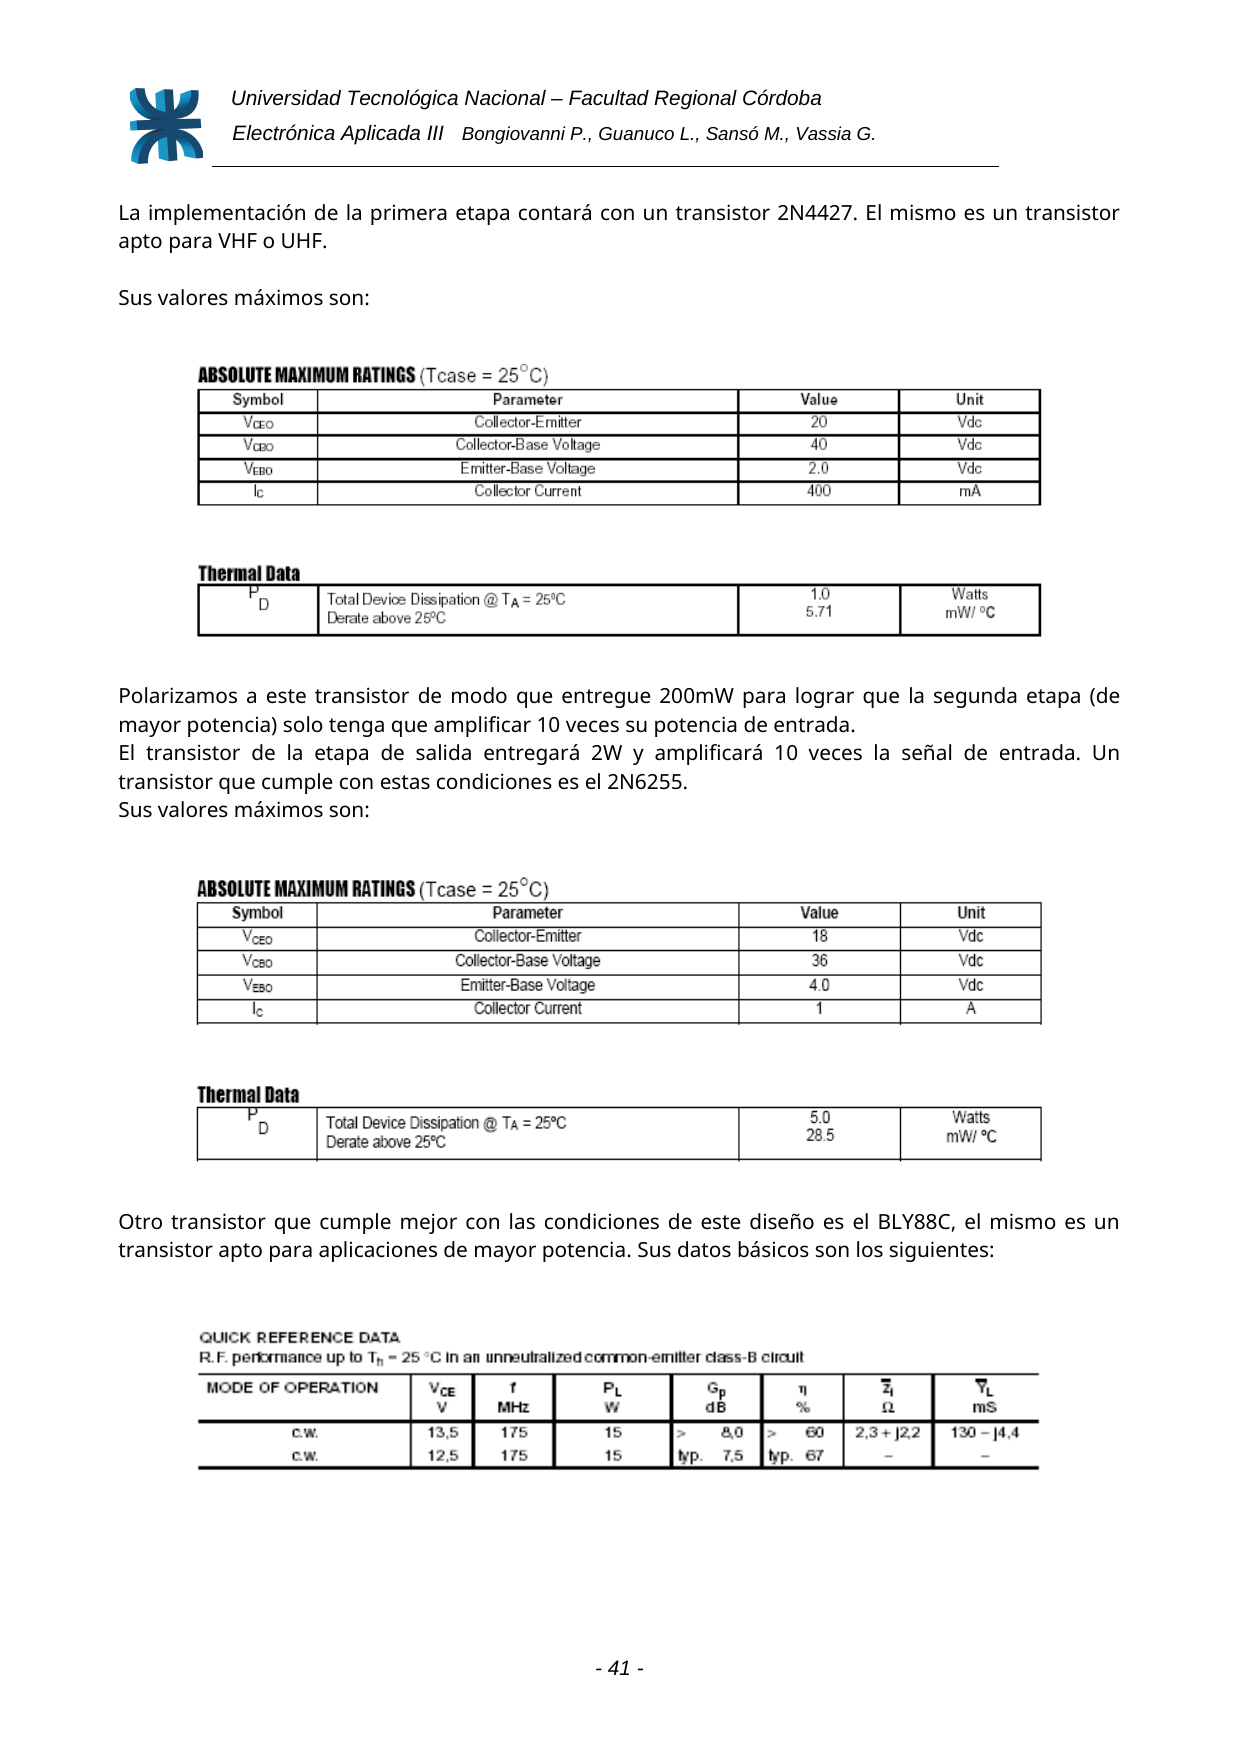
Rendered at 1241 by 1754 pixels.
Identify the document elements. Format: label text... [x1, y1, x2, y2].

text Sus valores máximos son: [118, 283, 1122, 311]
text Otro transistor que cumple mejor con las condiciones de este diseño es el BLY88C, el mismo es un transistor apto para aplicaciones de mayor potencia. Sus datos básicos son los siguientes: [118, 1207, 1122, 1264]
text Polarizamos a este transistor de modo que entregue 200mW para lograr que la segunda etapa (de mayor potencia) solo tenga que amplificar 10 veces su potencia de entrada. [118, 682, 1122, 738]
text La implementación de la primera etapa contará con un transistor 2N4427. El mismo es un transistor apto para VHF o UHF. [118, 198, 1122, 254]
text Sus valores máximos son: [118, 795, 1122, 824]
text El transistor de la etapa de salida entregará 2W y amplificará 10 veces la señal de entrada. Un transistor que cumple con estas condiciones es el 2N6255. [118, 738, 1122, 795]
picture [129, 88, 203, 164]
